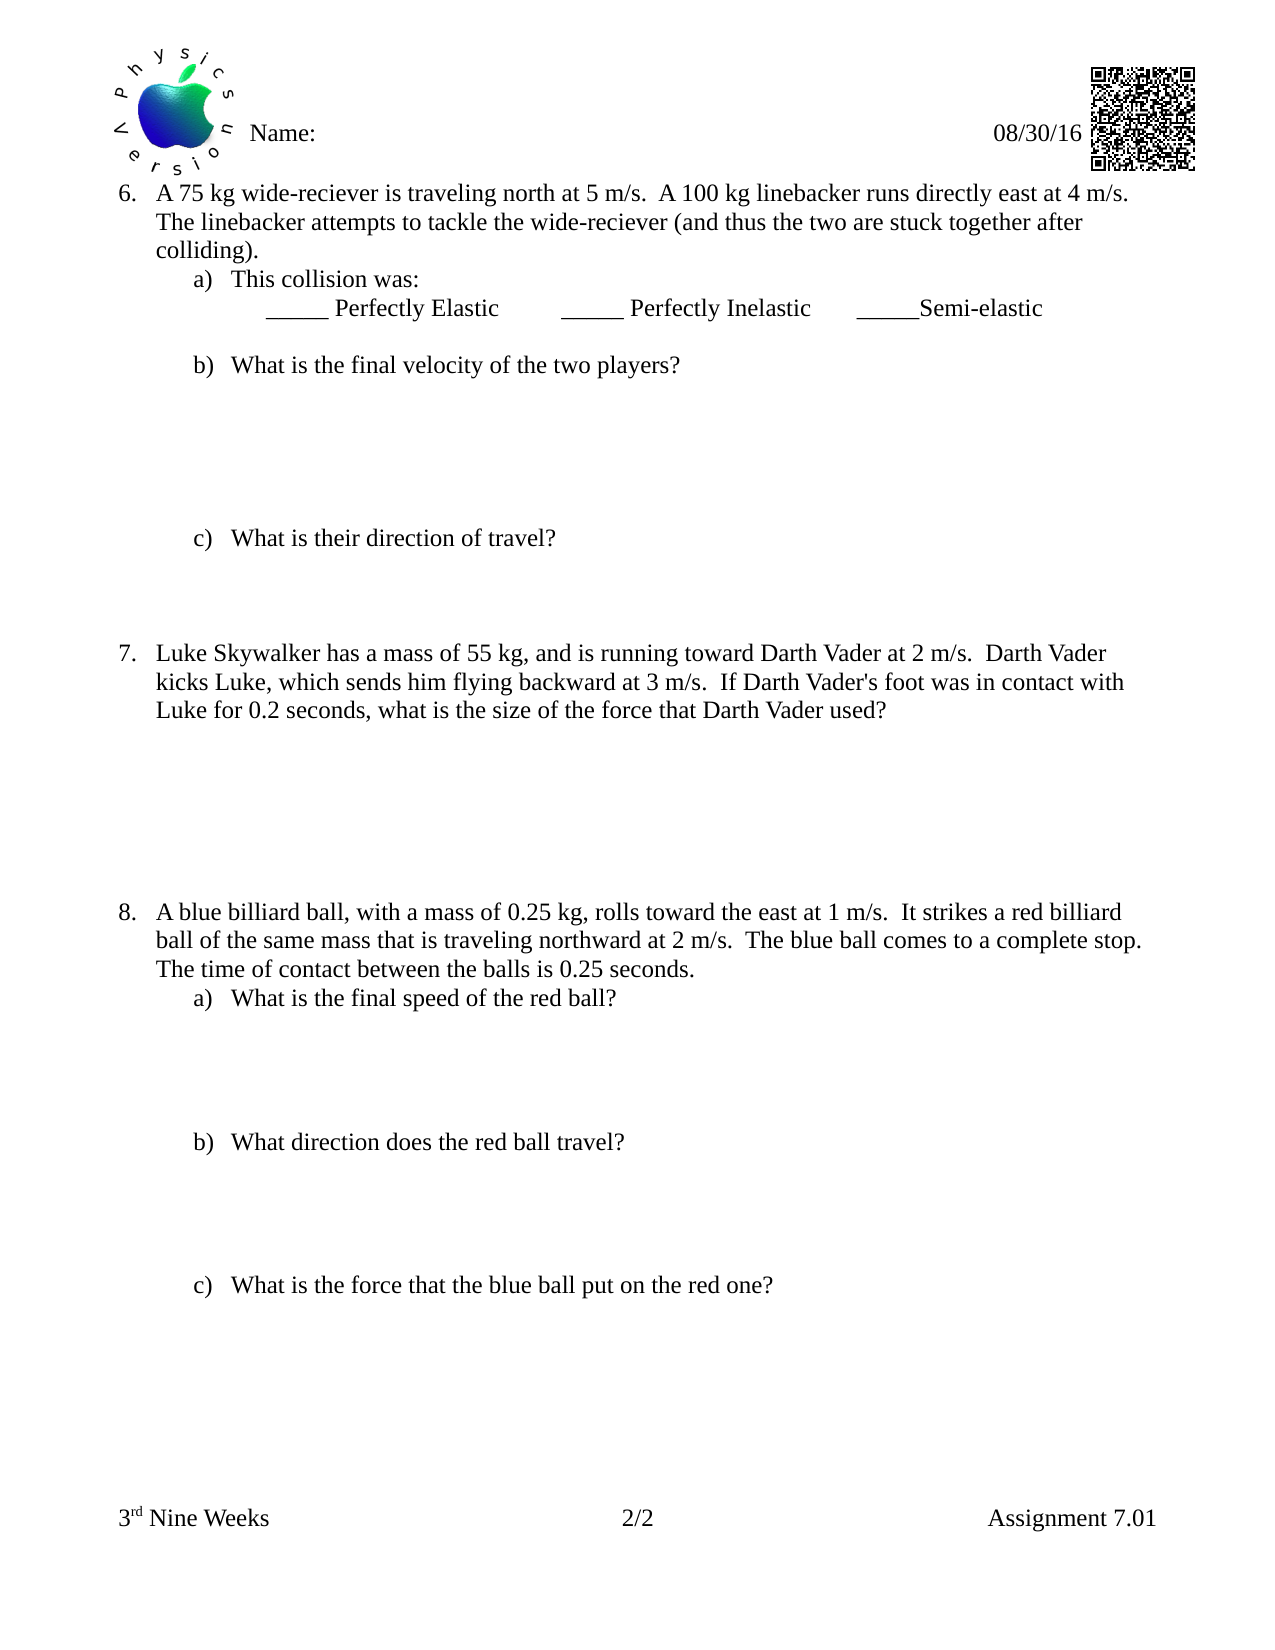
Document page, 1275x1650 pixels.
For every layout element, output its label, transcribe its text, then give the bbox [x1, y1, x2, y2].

list A 75 kg wide-reciever is traveling north at 5 m/s. A 100 kg linebacker runs directly east at 4 m/s. The linebacker attempts to tackle the wide-reciever (and thus the two are stuck together after colliding). [118, 176, 1157, 264]
list This collision was: [193, 264, 1157, 293]
picture [113, 48, 234, 176]
picture [1082, 58, 1203, 179]
list What is the force that the blue ball put on the red one? [193, 1271, 1157, 1299]
list A blue billiard ball, with a mass of 0.25 kg, rolls toward the east at 1 m/s. It strikes a red billiard ball of the same mass that is traveling northward at 2 m/s. The blue ball comes to a complete stop. The time of contact between the balls is 0.25 seconds. [118, 897, 1157, 983]
list What is the final speed of the red ball? [193, 983, 1157, 1012]
list What is the final velocity of the two players? [193, 351, 1157, 379]
list What direction does the red ball travel? [193, 1127, 1157, 1156]
list What is their direction of travel? [193, 523, 1157, 552]
list Luke Skywalker has a mass of 55 kg, and is running toward Darth Vader at 2 m/s. Darth Vader kicks Luke, which sends him flying backward at 3 m/s. If Darth Vader's foot was in contact with Luke for 0.2 seconds, what is the size of the force that Darth Vader used? [118, 638, 1157, 724]
text _____ Perfectly Elastic _____ Perfectly Inelastic _____Semi-elastic [118, 293, 1157, 322]
